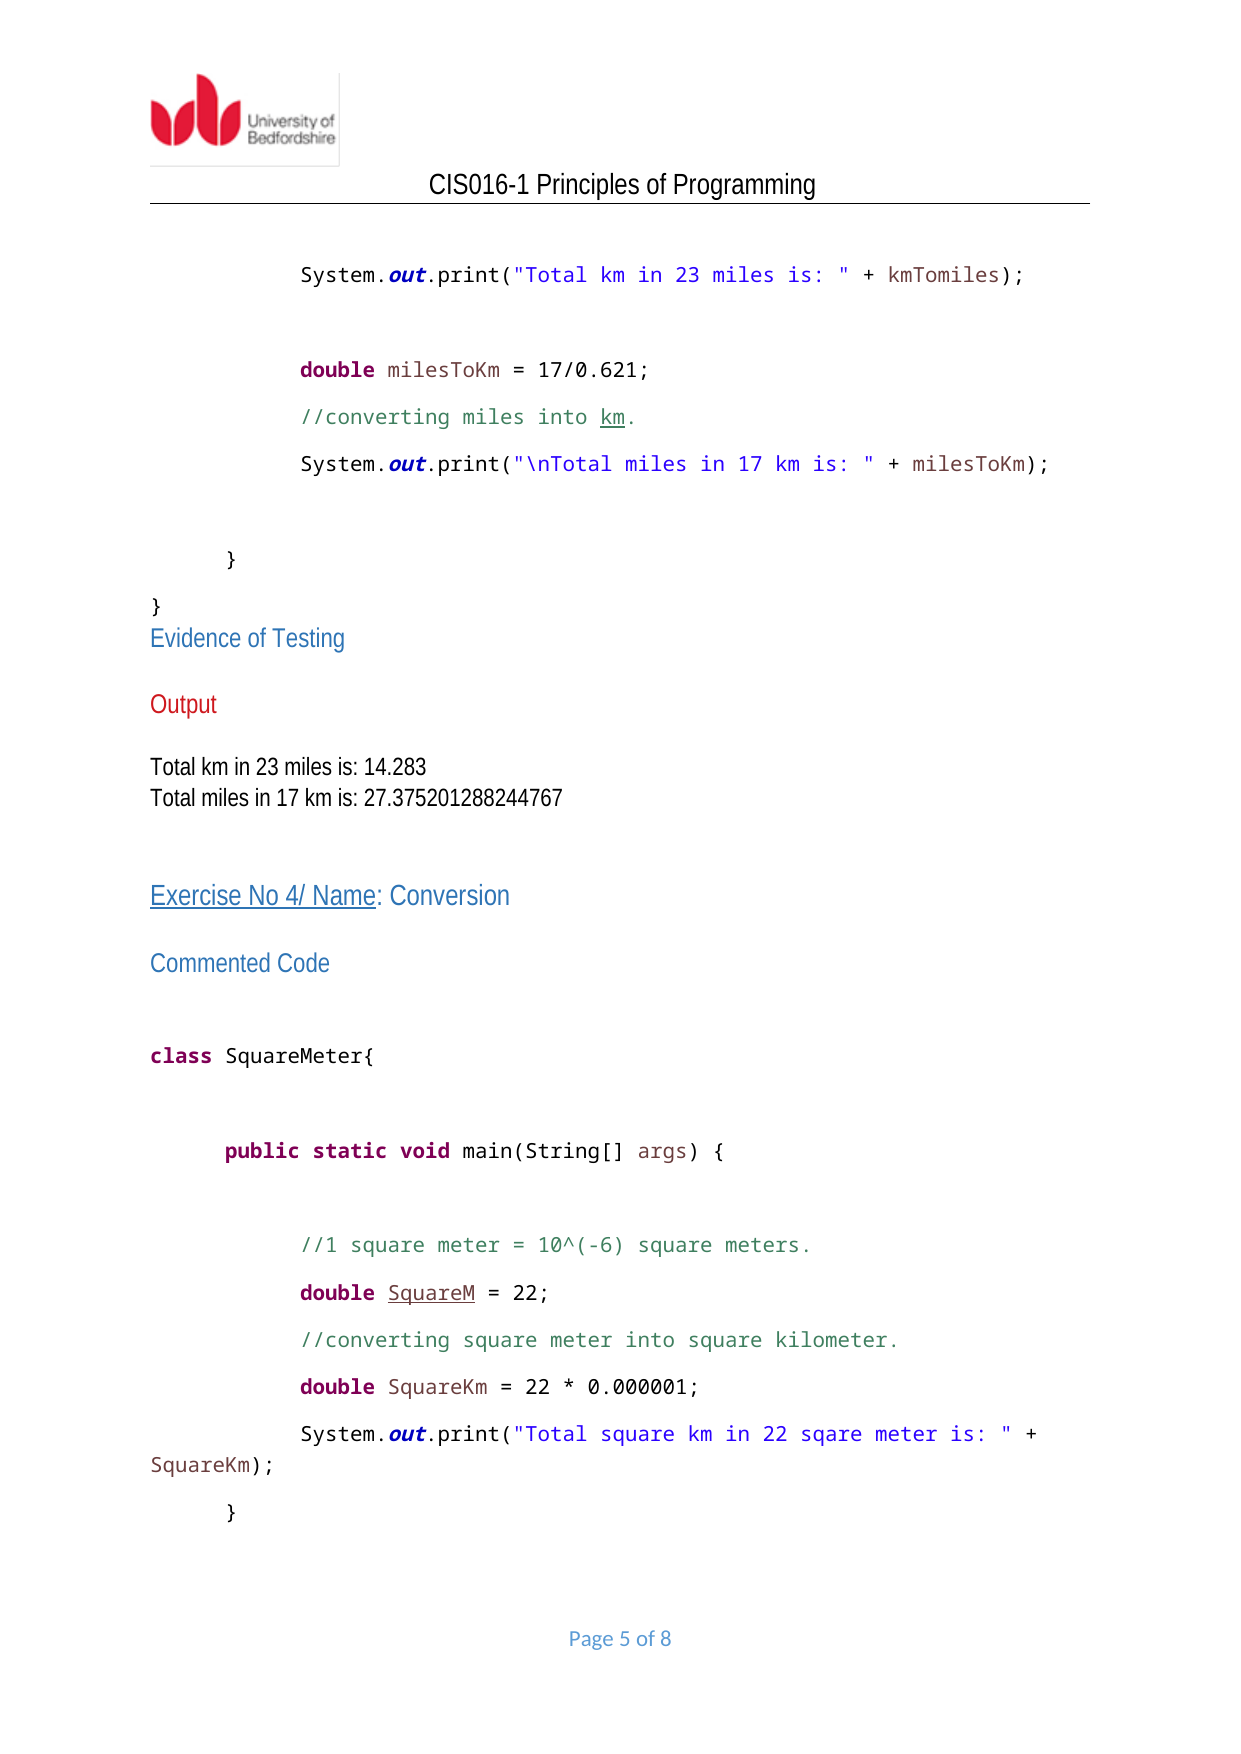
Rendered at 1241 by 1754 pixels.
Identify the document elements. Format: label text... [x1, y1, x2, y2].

text Exercise No 4/ Name: Conversion [150, 878, 1090, 911]
text double SquareKm = 22 * 0.000001; [150, 1372, 1090, 1401]
text double SquareM = 22; [150, 1278, 1090, 1306]
text } [150, 544, 1090, 572]
text } [150, 591, 1090, 619]
text Evidence of Testing [150, 622, 1090, 653]
text Total miles in 17 km is: 27.375201288244767 [150, 783, 1090, 812]
picture [150, 73, 341, 168]
text System.out.print("Total km in 23 miles is: " + kmTomiles); [150, 260, 1090, 288]
text //1 square meter = 10^(-6) square meters. [150, 1230, 1090, 1259]
text Total km in 23 miles is: 14.283 [150, 752, 1090, 781]
text class SquareMeter{ [150, 1041, 1090, 1069]
text Output [150, 689, 1090, 720]
text double milesToKm = 17/0.621; [150, 355, 1090, 383]
text public static void main(String[] args) { [150, 1136, 1090, 1164]
text } [150, 1497, 1090, 1526]
text //converting square meter into square kilometer. [150, 1325, 1090, 1353]
text Commented Code [150, 947, 1090, 978]
text //converting miles into km. [150, 402, 1090, 430]
text System.out.print("\nTotal miles in 17 km is: " + milesToKm); [150, 449, 1090, 478]
text System.out.print("Total square km in 22 sqare meter is: " + SquareKm); [150, 1419, 1090, 1478]
